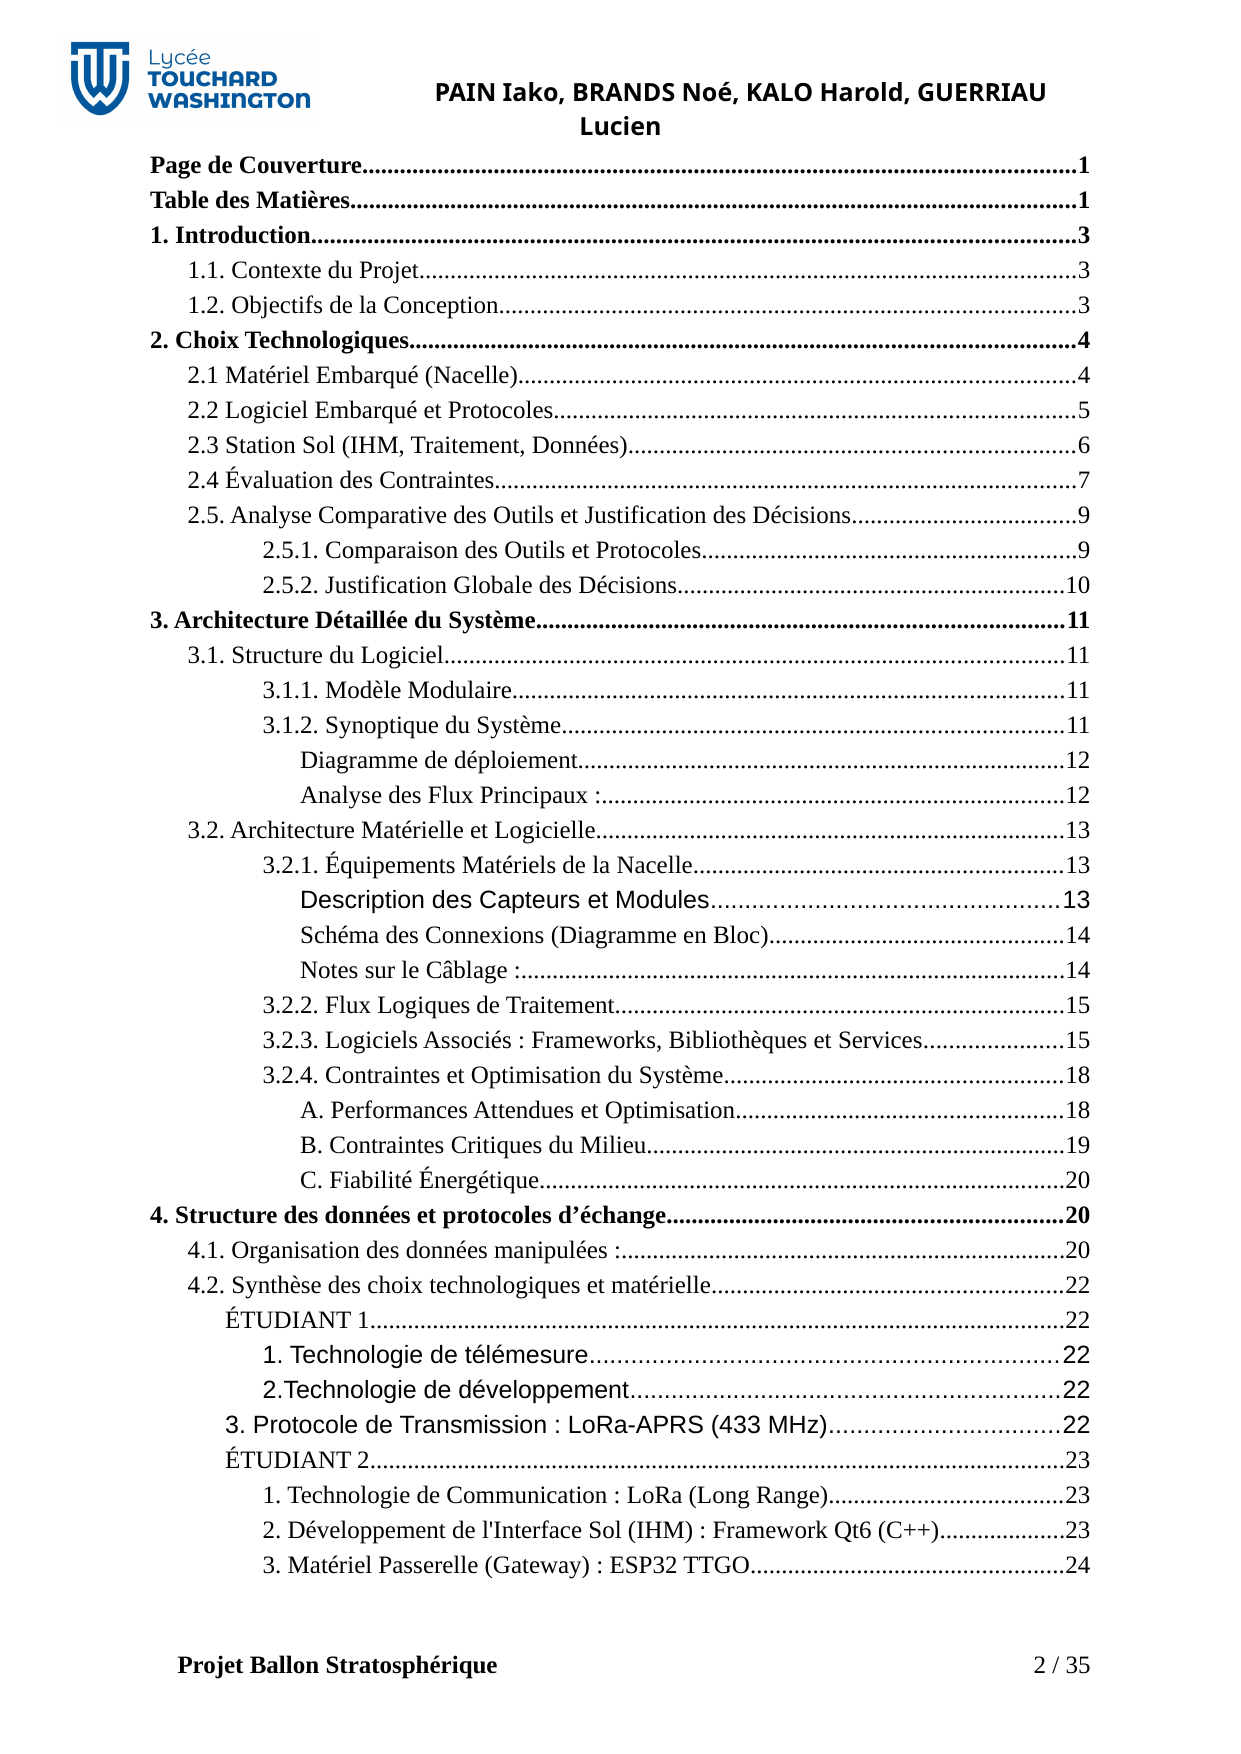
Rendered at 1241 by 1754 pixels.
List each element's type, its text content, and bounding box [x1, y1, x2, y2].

text Diagramme de déploiement 12 [300, 745, 1090, 774]
text Analyse des Flux Principaux : 12 [300, 780, 1090, 809]
text 3.2.1. Équipements Matériels de la Nacelle 13 [262, 850, 1090, 879]
text 3.2.4. Contraintes et Optimisation du Système 18 [262, 1060, 1090, 1089]
text Schéma des Connexions (Diagramme en Bloc) 14 [300, 920, 1090, 949]
text Page de Couverture 1 [150, 150, 1090, 179]
text 2.2 Logiciel Embarqué et Protocoles 5 [187, 395, 1090, 424]
text 4.1. Organisation des données manipulées : 20 [187, 1235, 1090, 1264]
text 3.2. Architecture Matérielle et Logicielle 13 [187, 815, 1090, 844]
text 1.2. Objectifs de la Conception 3 [187, 290, 1090, 319]
text 1. Technologie de télémesure 22 [262, 1340, 1090, 1369]
text 2.Technologie de développement 22 [262, 1375, 1090, 1404]
text 2.1 Matériel Embarqué (Nacelle) 4 [187, 360, 1090, 389]
text 2.5.1. Comparaison des Outils et Protocoles 9 [262, 535, 1090, 564]
text 3.1.2. Synoptique du Système 11 [262, 710, 1090, 739]
text 3.1.1. Modèle Modulaire 11 [262, 675, 1090, 704]
text C. Fiabilité Énergétique 20 [300, 1165, 1090, 1194]
text 2.5.2. Justification Globale des Décisions 10 [262, 570, 1090, 599]
text 3. Architecture Détaillée du Système 11 [150, 605, 1090, 634]
text A. Performances Attendues et Optimisation 18 [300, 1095, 1090, 1124]
text 3.1. Structure du Logiciel 11 [187, 640, 1090, 669]
text 3. Matériel Passerelle (Gateway) : ESP32 TTGO 24 [262, 1550, 1090, 1579]
text Table des Matières 1 [150, 185, 1090, 214]
text 2. Choix Technologiques 4 [150, 325, 1090, 354]
text 3.2.3. Logiciels Associés : Frameworks, Bibliothèques et Services 15 [262, 1025, 1090, 1054]
text 4. Structure des données et protocoles d’échange 20 [150, 1200, 1090, 1229]
text 2.5. Analyse Comparative des Outils et Justification des Décisions 9 [187, 500, 1090, 529]
text Description des Capteurs et Modules 13 [300, 885, 1090, 914]
text 4.2. Synthèse des choix technologiques et matérielle 22 [187, 1270, 1090, 1299]
text ÉTUDIANT 2 23 [225, 1445, 1090, 1474]
text ÉTUDIANT 1 22 [225, 1305, 1090, 1334]
text 1.1. Contexte du Projet 3 [187, 255, 1090, 284]
text 3.2.2. Flux Logiques de Traitement 15 [262, 990, 1090, 1019]
text B. Contraintes Critiques du Milieu 19 [300, 1130, 1090, 1159]
text 2. Développement de l'Interface Sol (IHM) : Framework Qt6 (C++) 23 [262, 1515, 1090, 1544]
text 1. Technologie de Communication : LoRa (Long Range) 23 [262, 1480, 1090, 1509]
text 3. Protocole de Transmission : LoRa-APRS (433 MHz) 22 [225, 1410, 1090, 1439]
text 1. Introduction 3 [150, 220, 1090, 249]
text 2.3 Station Sol (IHM, Traitement, Données) 6 [187, 430, 1090, 459]
text 2.4 Évaluation des Contraintes 7 [187, 465, 1090, 494]
text Notes sur le Câblage : 14 [300, 955, 1090, 984]
picture [59, 37, 318, 126]
